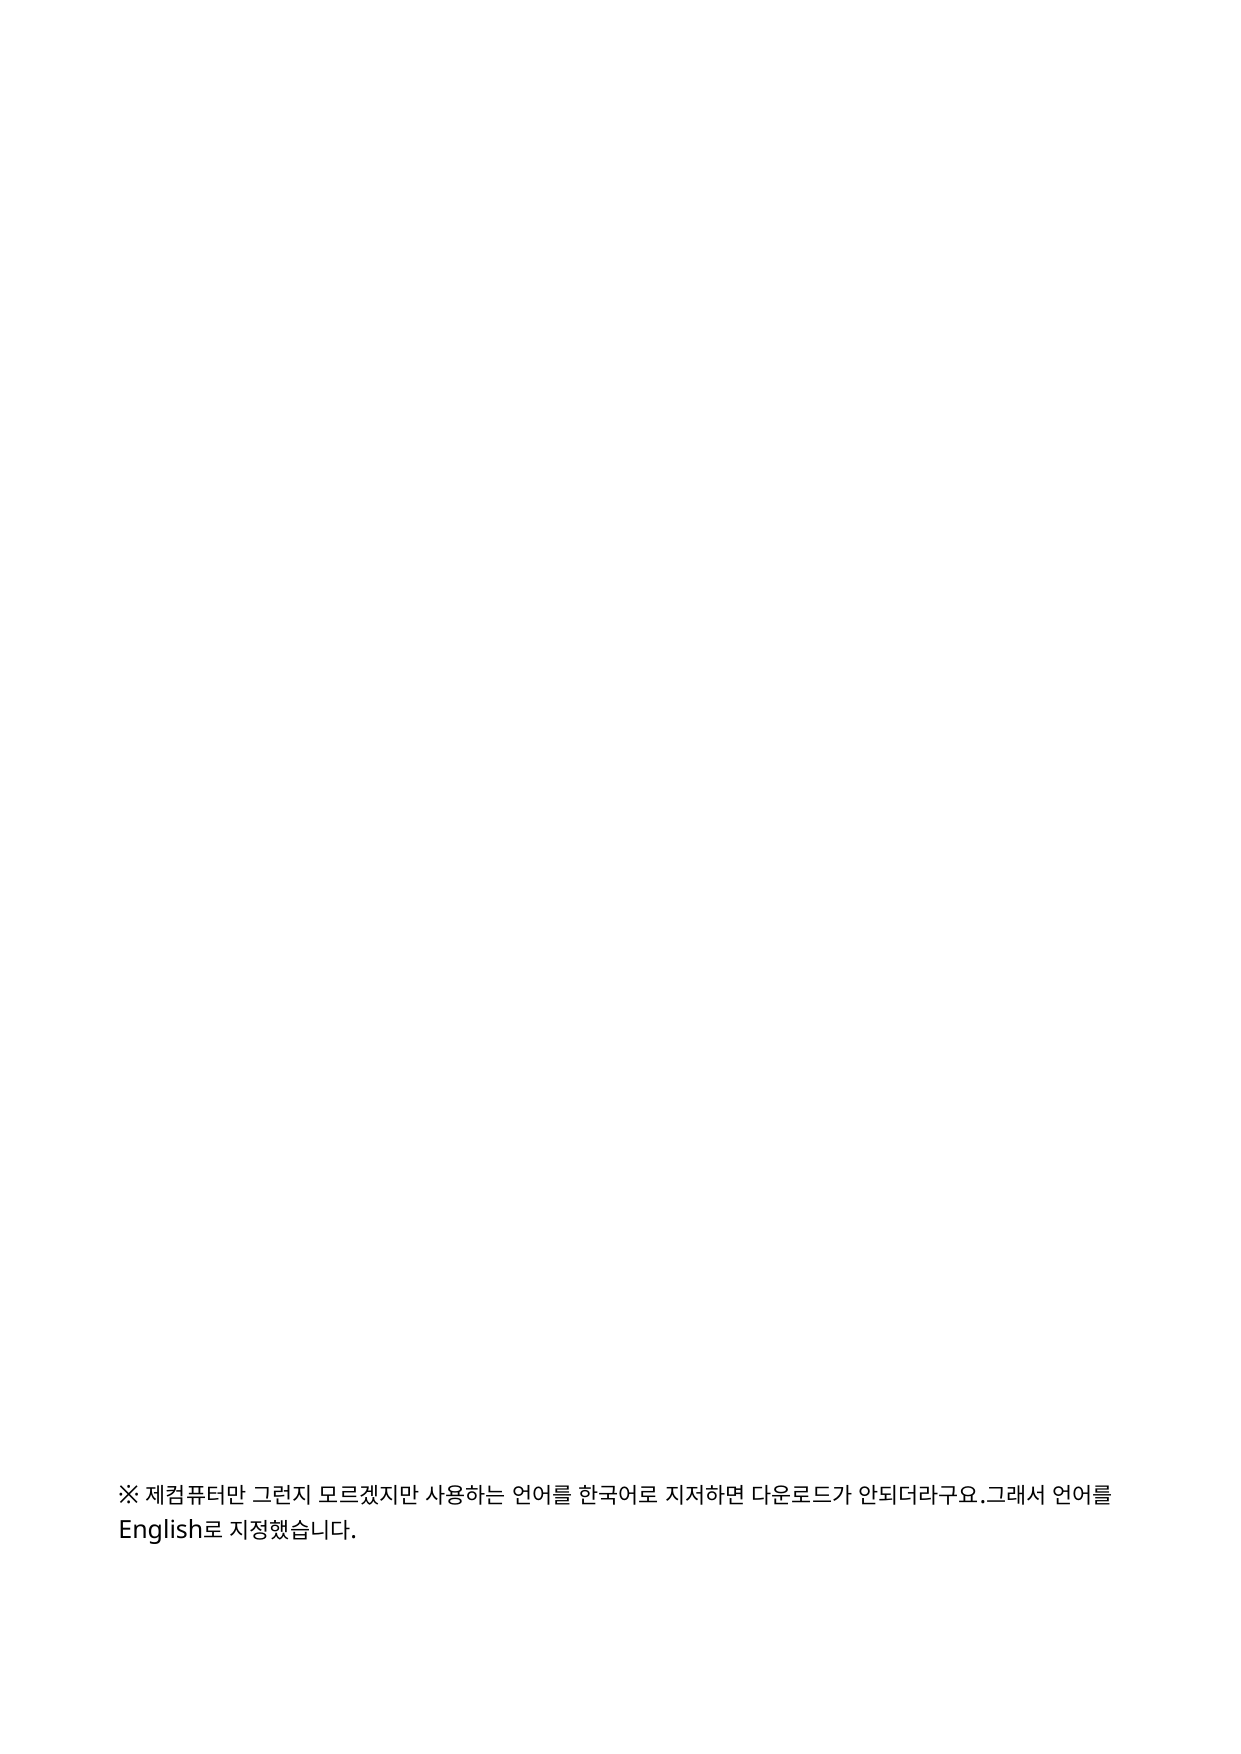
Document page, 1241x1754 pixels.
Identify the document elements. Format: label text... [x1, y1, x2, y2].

text ※ 제컴퓨터만 그런지 모르겠지만 사용하는 언어를 한국어로 지저하면 다운로드가 안되더라구요.그래서 언어를 English로 지정했습니다. [118, 1443, 1122, 1613]
